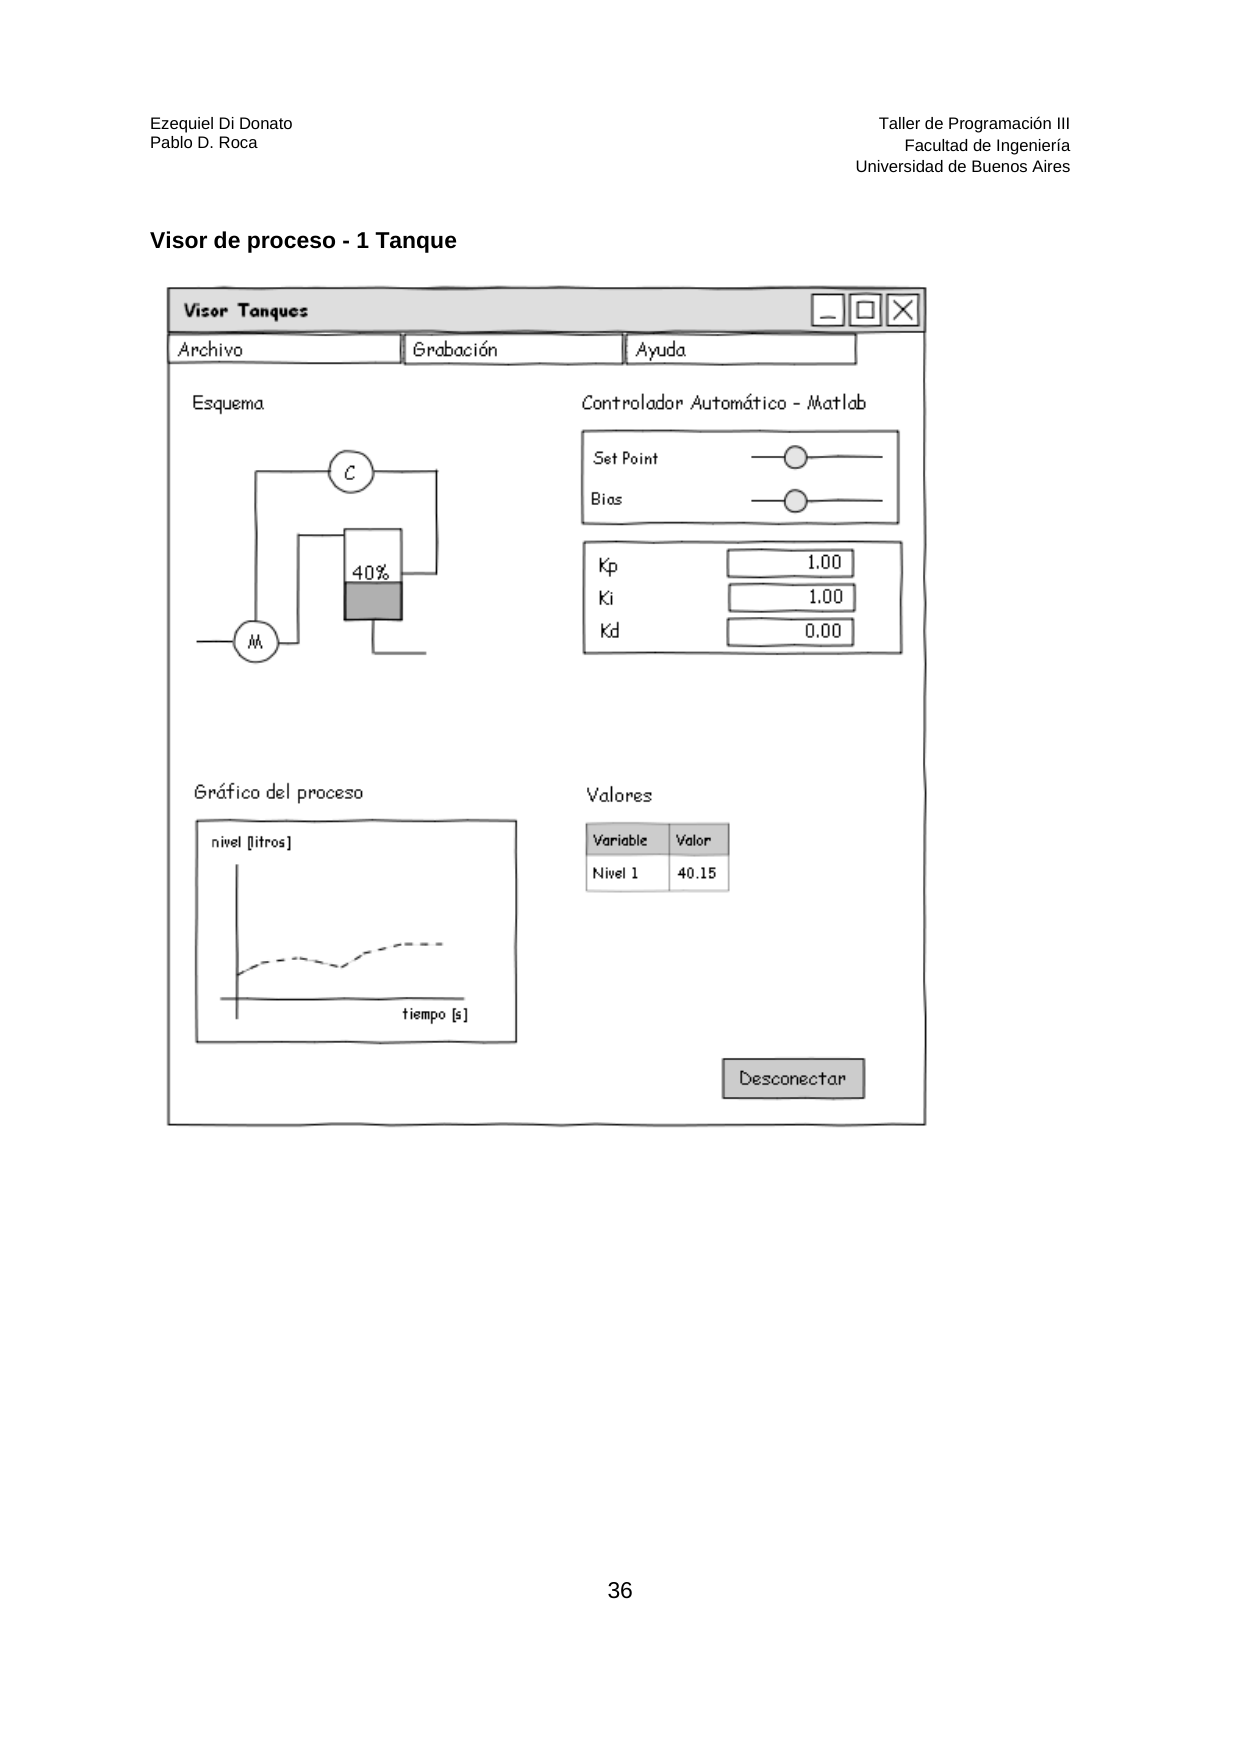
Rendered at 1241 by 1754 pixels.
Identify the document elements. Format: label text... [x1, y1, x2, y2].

text Visor de proceso - 1 Tanque [150, 228, 1090, 254]
picture [150, 272, 947, 1132]
